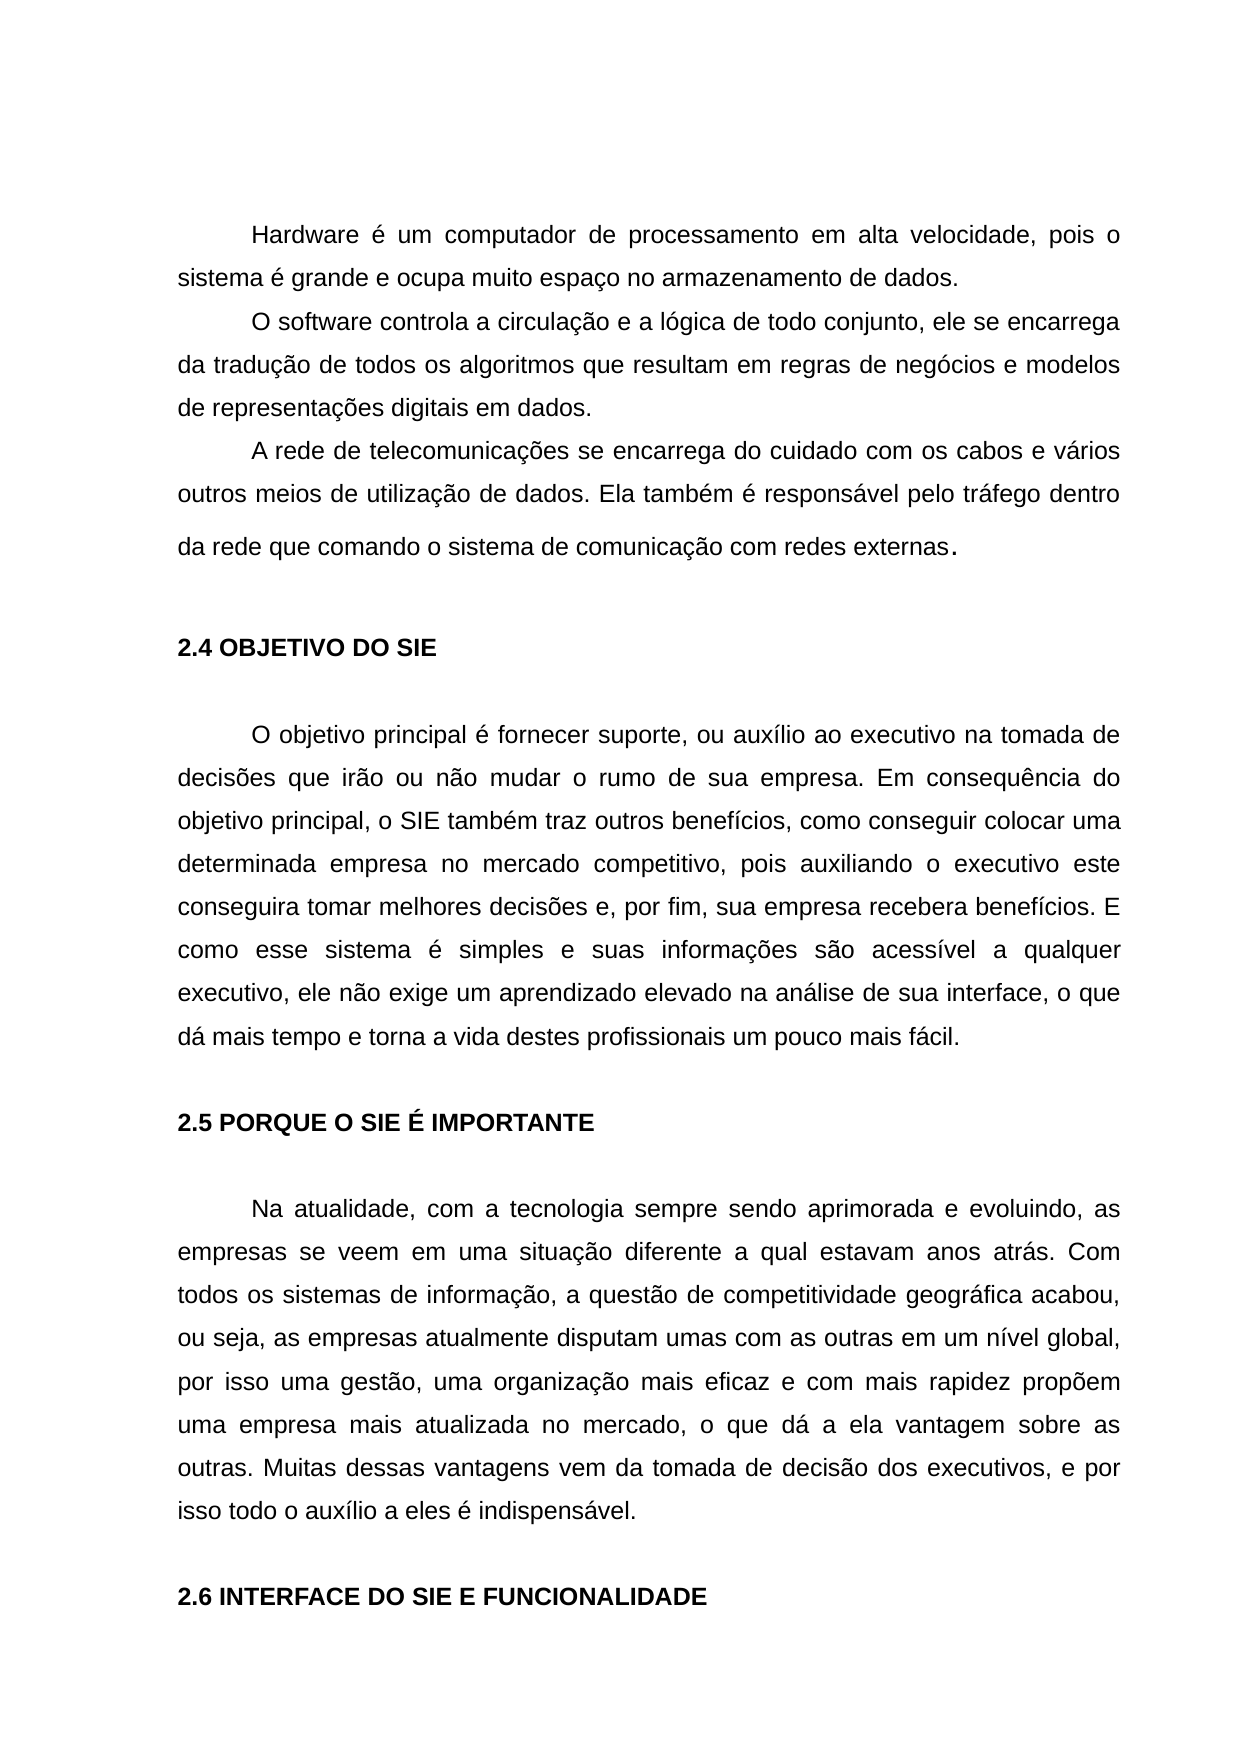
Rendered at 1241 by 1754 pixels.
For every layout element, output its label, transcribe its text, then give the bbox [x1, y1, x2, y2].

text 2.4 OBJETIVO DO SIE [177, 633, 1122, 662]
text O objetivo principal é fornecer suporte, ou auxílio ao executivo na tomada de decisões que irão ou não mudar o rumo de sua empresa. Em consequência do objetivo principal, o SIE também traz outros benefícios, como conseguir colocar uma determinada empresa no mercado competitivo, pois auxiliando o executivo este conseguira tomar melhores decisões e, por fim, sua empresa recebera benefícios. E como esse sistema é simples e suas informações são acessível a qualquer executivo, ele não exige um aprendizado elevado na análise de sua interface, o que dá mais tempo e torna a vida destes profissionais um pouco mais fácil. [177, 720, 1122, 1050]
text 2.6 INTERFACE DO SIE E FUNCIONALIDADE [177, 1582, 1122, 1611]
text 2.5 PORQUE O SIE É IMPORTANTE [177, 1108, 1122, 1137]
text Na atualidade, com a tecnologia sempre sendo aprimorada e evoluindo, as empresas se veem em uma situação diferente a qual estavam anos atrás. Com todos os sistemas de informação, a questão de competitividade geográfica acabou, ou seja, as empresas atualmente disputam umas com as outras em um nível global, por isso uma gestão, uma organização mais eficaz e com mais rapidez propõem uma empresa mais atualizada no mercado, o que dá a ela vantagem sobre as outras. Muitas dessas vantagens vem da tomada de decisão dos executivos, e por isso todo o auxílio a eles é indispensável. [177, 1194, 1122, 1525]
text Hardware é um computador de processamento em alta velocidade, pois o sistema é grande e ocupa muito espaço no armazenamento de dados. [177, 220, 1122, 292]
text O software controla a circulação e a lógica de todo conjunto, ele se encarrega da tradução de todos os algoritmos que resultam em regras de negócios e modelos de representações digitais em dados. [177, 307, 1122, 422]
text A rede de telecomunicações se encarrega do cuidado com os cabos e vários outros meios de utilização de dados. Ela também é responsável pelo tráfego dentro da rede que comando o sistema de comunicação com redes externas. [177, 436, 1122, 562]
